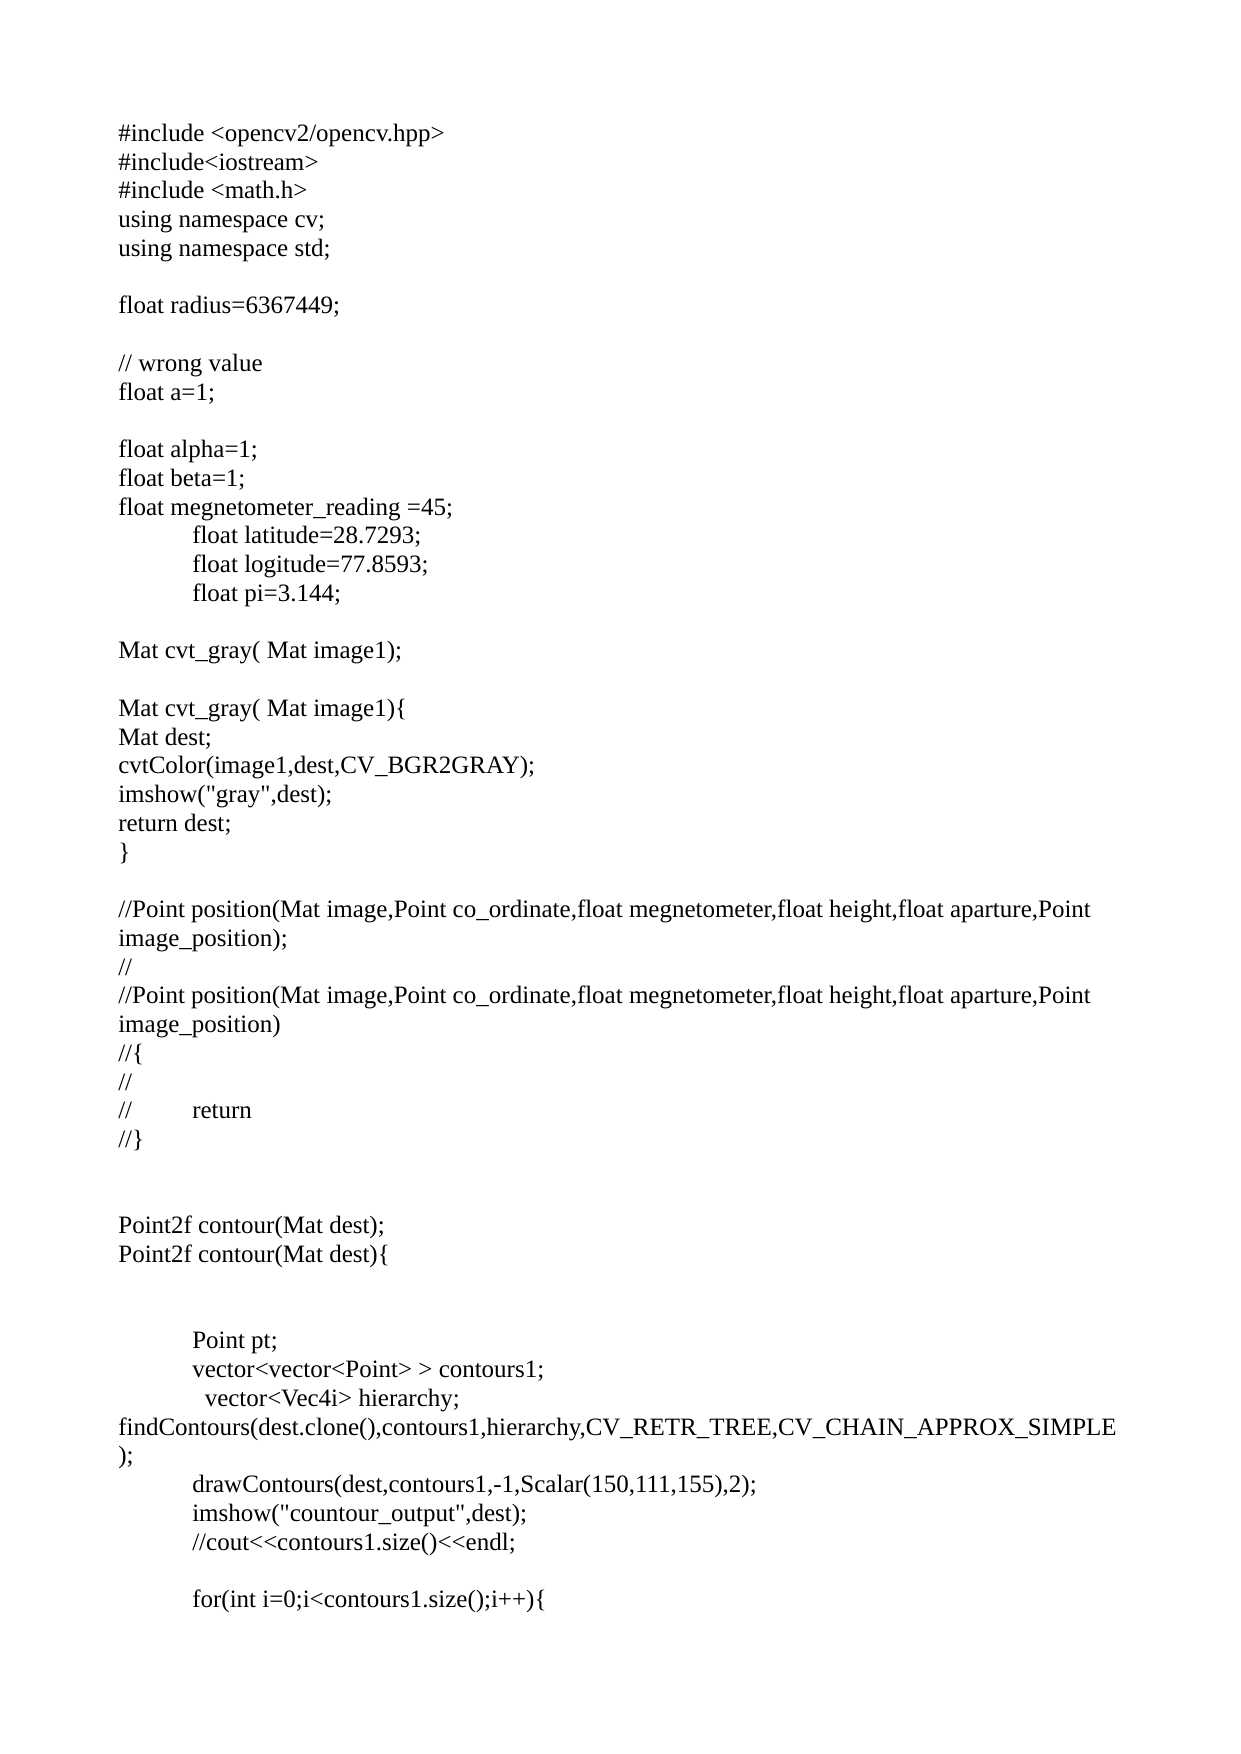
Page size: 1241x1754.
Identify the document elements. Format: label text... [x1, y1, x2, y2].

text imshow("countour_output",dest); [118, 1498, 1122, 1527]
text float pi=3.144; [118, 578, 1122, 607]
text Point pt; [118, 1326, 1122, 1354]
text Mat dest; [118, 722, 1122, 751]
text vector<vector<Point> > contours1; [118, 1354, 1122, 1383]
text for(int i=0;i<contours1.size();i++){ [118, 1584, 1122, 1613]
text imshow("gray",dest); [118, 779, 1122, 808]
text //{ [118, 1038, 1122, 1067]
text #include <math.h> [118, 176, 1122, 204]
text //Point position(Mat image,Point co_ordinate,float megnetometer,float height,float aparture,Point image_position) [118, 981, 1122, 1038]
text findContours(dest.clone(),contours1,hierarchy,CV_RETR_TREE,CV_CHAIN_APPROX_SIMPLE); [118, 1412, 1122, 1469]
text vector<Vec4i> hierarchy; [118, 1383, 1122, 1412]
text using namespace std; [118, 233, 1122, 262]
text // [118, 1067, 1122, 1096]
text drawContours(dest,contours1,-1,Scalar(150,111,155),2); [118, 1469, 1122, 1498]
text cvtColor(image1,dest,CV_BGR2GRAY); [118, 751, 1122, 779]
text #include <opencv2/opencv.hpp> [118, 118, 1122, 147]
text float radius=6367449; [118, 291, 1122, 319]
text float a=1; [118, 377, 1122, 406]
text float logitude=77.8593; [118, 549, 1122, 578]
text Point2f contour(Mat dest){ [118, 1239, 1122, 1268]
text //Point position(Mat image,Point co_ordinate,float megnetometer,float height,float aparture,Point image_position); [118, 894, 1122, 952]
text float alpha=1; [118, 434, 1122, 463]
text // return [118, 1096, 1122, 1124]
text float megnetometer_reading =45; [118, 492, 1122, 521]
text Mat cvt_gray( Mat image1){ [118, 693, 1122, 722]
text // [118, 952, 1122, 981]
text float latitude=28.7293; [118, 521, 1122, 549]
text using namespace cv; [118, 204, 1122, 233]
text //cout<<contours1.size()<<endl; [118, 1527, 1122, 1556]
text float beta=1; [118, 463, 1122, 492]
text //} [118, 1124, 1122, 1153]
text } [118, 837, 1122, 866]
text Point2f contour(Mat dest); [118, 1211, 1122, 1239]
text Mat cvt_gray( Mat image1); [118, 636, 1122, 664]
text #include<iostream> [118, 147, 1122, 176]
text // wrong value [118, 348, 1122, 377]
text return dest; [118, 808, 1122, 837]
